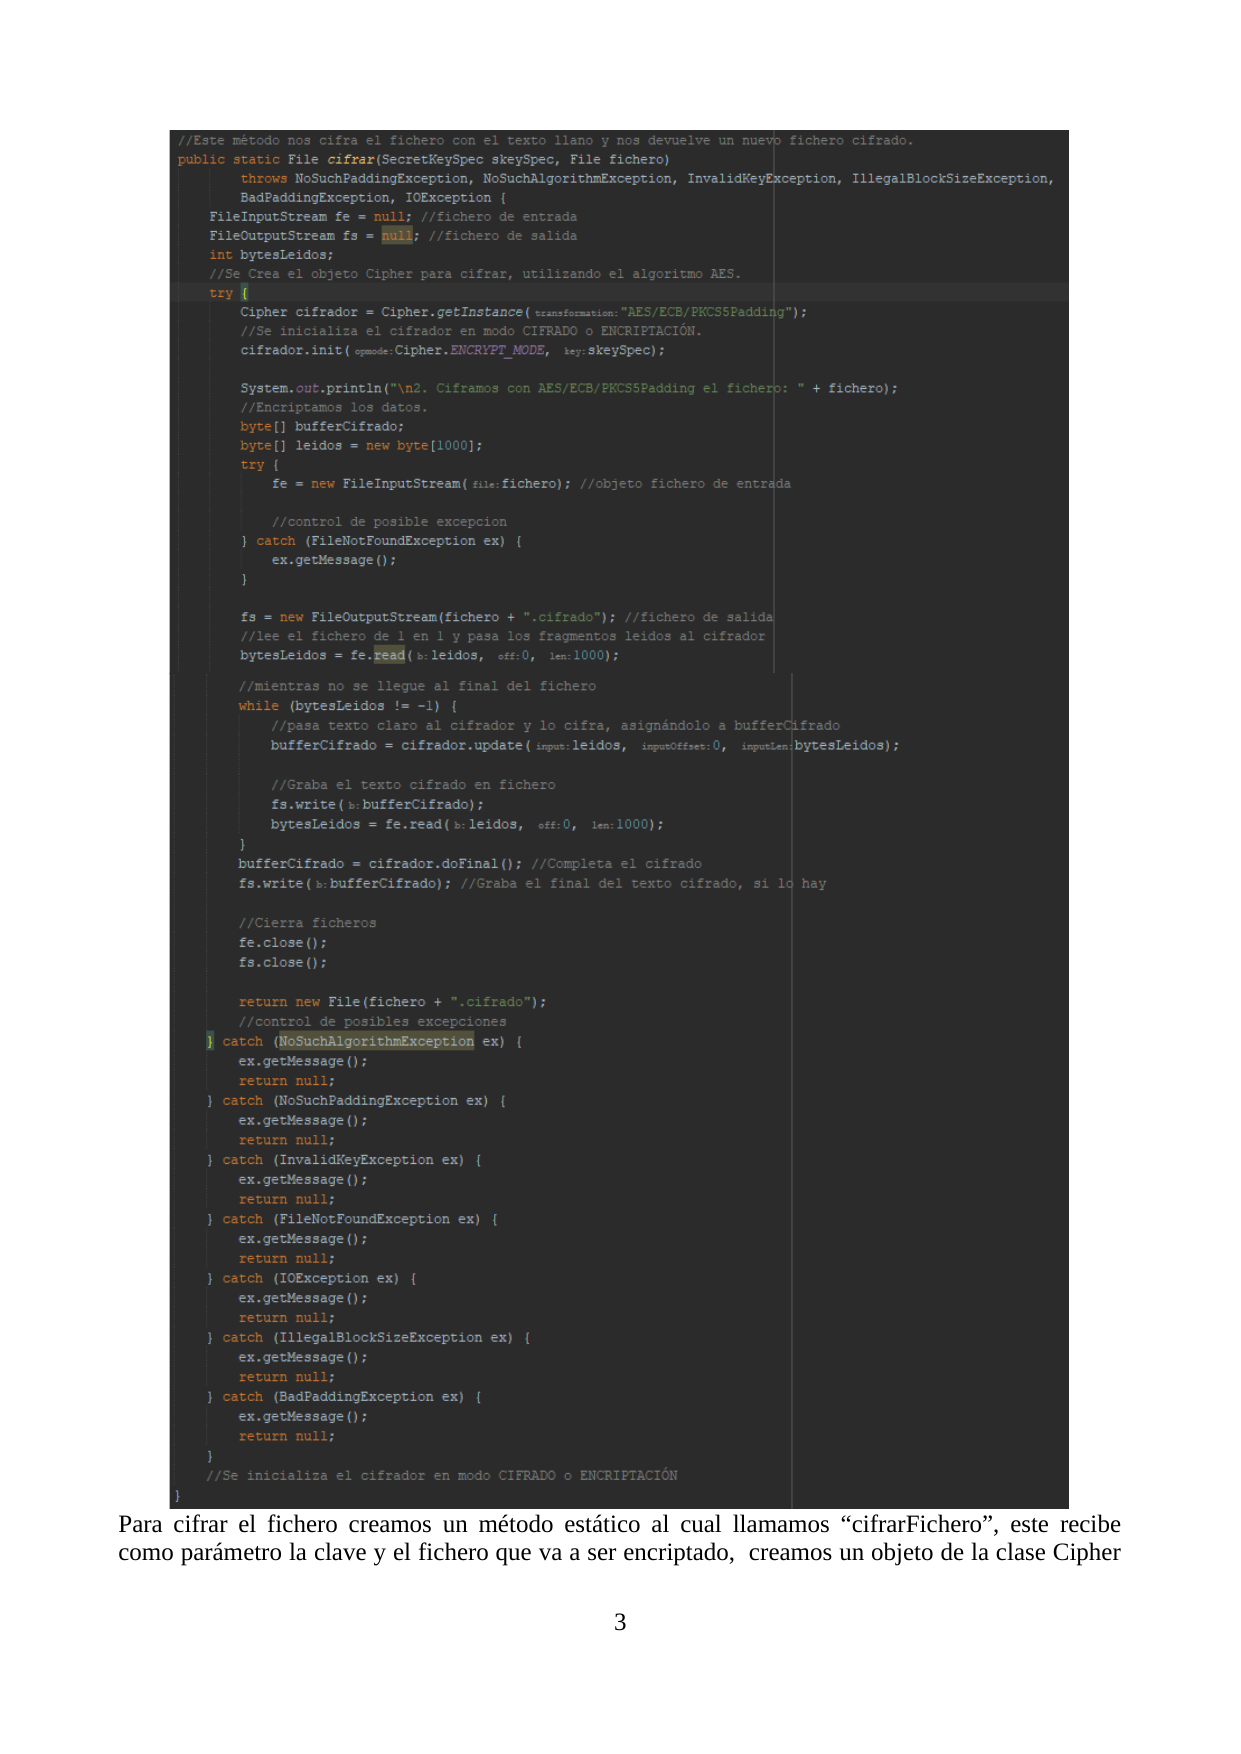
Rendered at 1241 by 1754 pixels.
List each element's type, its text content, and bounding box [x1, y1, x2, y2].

text Para cifrar el fichero creamos un método estático al cual llamamos “cifrarFichero”, este recibe como parámetro la clave y el fichero que va a ser encriptado, creamos un objeto de la clase Cipher [118, 118, 1122, 1566]
picture [169, 130, 1069, 1509]
